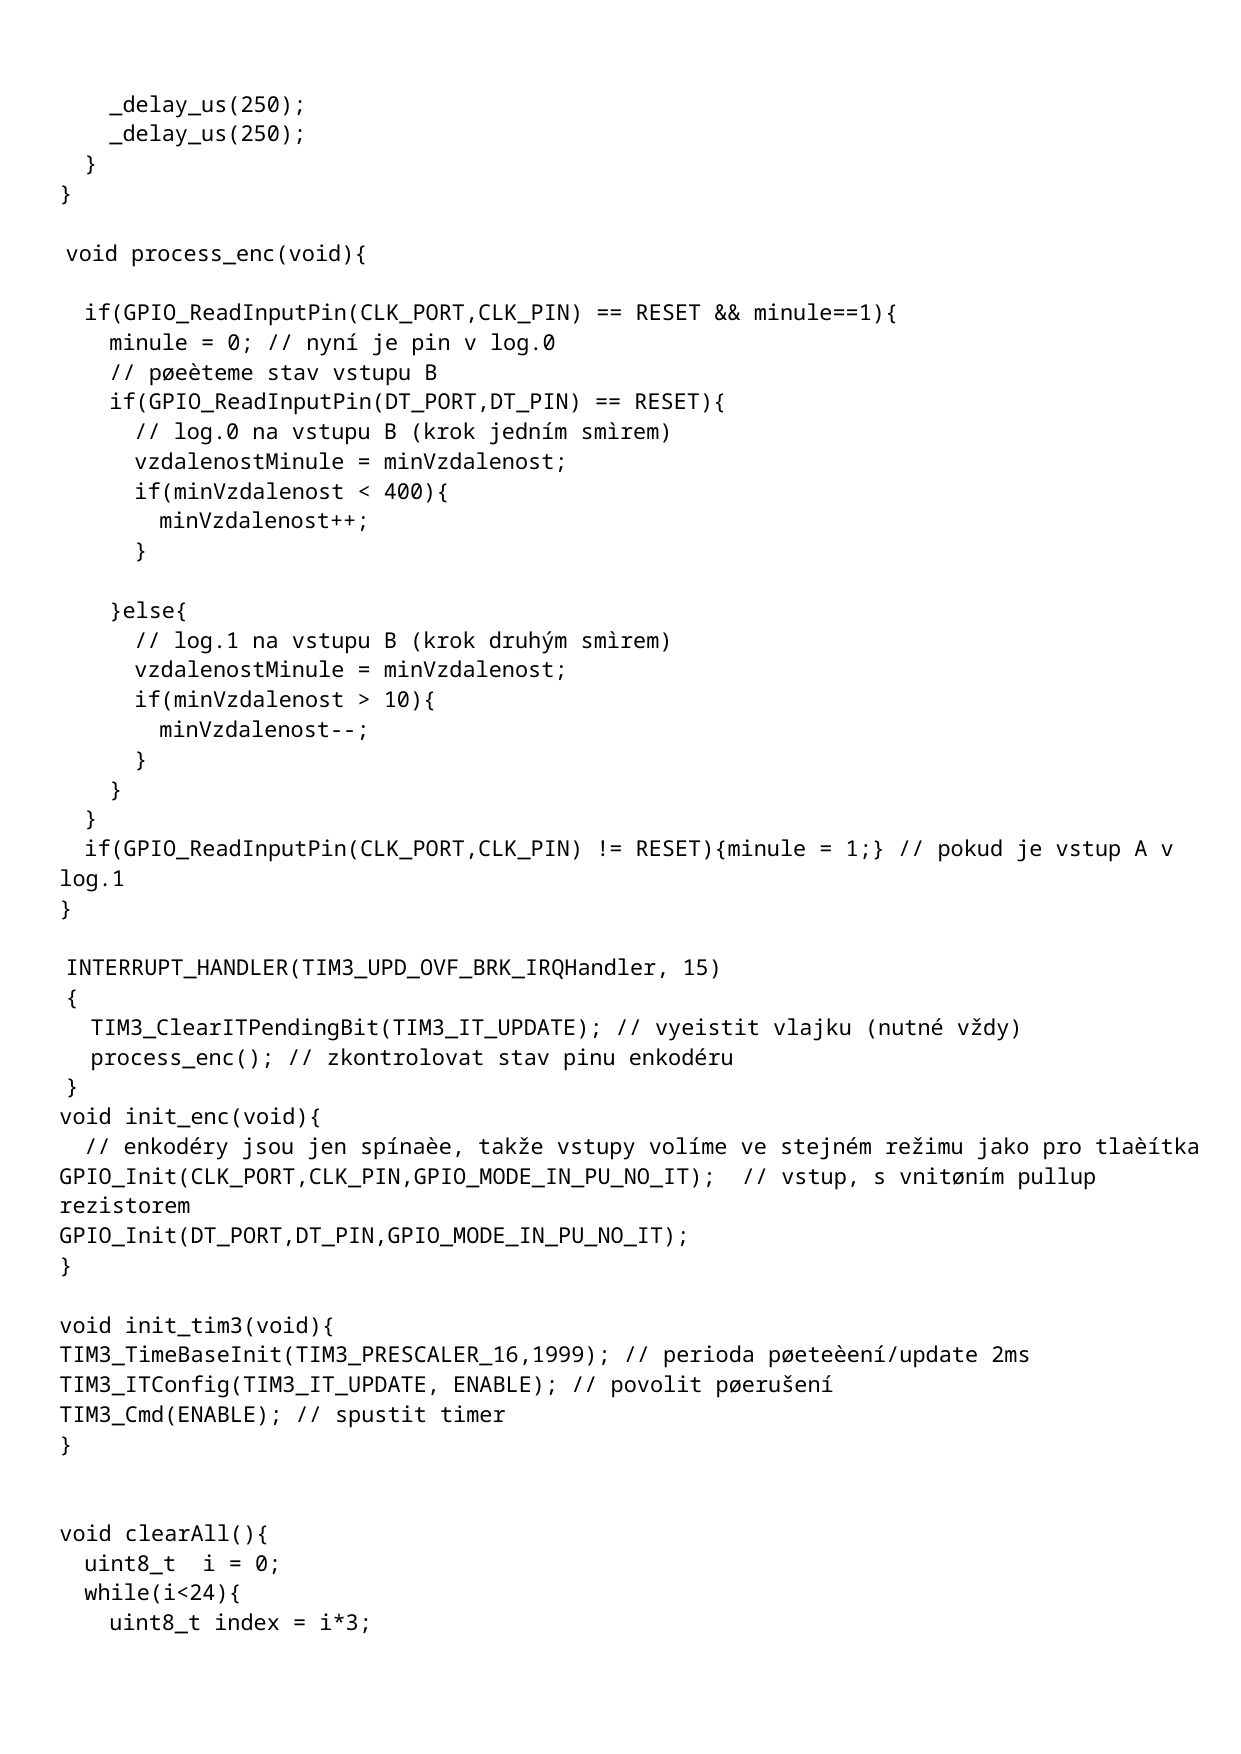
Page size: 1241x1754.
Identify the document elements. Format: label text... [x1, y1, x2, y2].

text uint8_t index = i*3; [59, 1607, 1211, 1637]
text // log.0 na vstupu B (krok jedním smìrem) [59, 416, 1211, 446]
text // enkodéry jsou jen spínaèe, takže vstupy volíme ve stejném režimu jako pro tlaèítka [59, 1131, 1211, 1161]
text void init_enc(void){ [59, 1101, 1211, 1131]
text vzdalenostMinule = minVzdalenost; [59, 446, 1211, 476]
text } [59, 773, 1211, 803]
text } [59, 803, 1211, 833]
text } [59, 148, 1211, 178]
text GPIO_Init(CLK_PORT,CLK_PIN,GPIO_MODE_IN_PU_NO_IT); // vstup, s vnitøním pullup rezistorem [59, 1161, 1211, 1220]
text } [59, 178, 1211, 208]
text } [59, 1250, 1211, 1280]
text _delay_us(250); [59, 89, 1211, 118]
text TIM3_Cmd(ENABLE); // spustit timer [59, 1399, 1211, 1429]
text } [59, 744, 1211, 773]
text GPIO_Init(DT_PORT,DT_PIN,GPIO_MODE_IN_PU_NO_IT); [59, 1220, 1211, 1250]
text // pøeèteme stav vstupu B [59, 357, 1211, 386]
text if(GPIO_ReadInputPin(DT_PORT,DT_PIN) == RESET){ [59, 386, 1211, 416]
text void process_enc(void){ [59, 237, 1211, 267]
text _delay_us(250); [59, 118, 1211, 148]
text minVzdalenost--; [59, 714, 1211, 744]
text }else{ [59, 595, 1211, 624]
text } [59, 1429, 1211, 1458]
text INTERRUPT_HANDLER(TIM3_UPD_OVF_BRK_IRQHandler, 15) [59, 952, 1211, 982]
text if(minVzdalenost < 400){ [59, 476, 1211, 506]
text TIM3_ITConfig(TIM3_IT_UPDATE, ENABLE); // povolit pøerušení [59, 1369, 1211, 1399]
text if(GPIO_ReadInputPin(CLK_PORT,CLK_PIN) != RESET){minule = 1;} // pokud je vstup A v log.1 [59, 833, 1211, 893]
text void clearAll(){ [59, 1518, 1211, 1547]
text } [59, 893, 1211, 922]
text uint8_t i = 0; [59, 1547, 1211, 1577]
text } [59, 535, 1211, 565]
text } [59, 1071, 1211, 1101]
text process_enc(); // zkontrolovat stav pinu enkodéru [59, 1042, 1211, 1071]
text // log.1 na vstupu B (krok druhým smìrem) [59, 624, 1211, 654]
text minule = 0; // nyní je pin v log.0 [59, 327, 1211, 357]
text vzdalenostMinule = minVzdalenost; [59, 654, 1211, 684]
text if(minVzdalenost > 10){ [59, 684, 1211, 714]
text { [59, 982, 1211, 1012]
text while(i<24){ [59, 1577, 1211, 1607]
text if(GPIO_ReadInputPin(CLK_PORT,CLK_PIN) == RESET && minule==1){ [59, 297, 1211, 327]
text void init_tim3(void){ [59, 1309, 1211, 1339]
text TIM3_TimeBaseInit(TIM3_PRESCALER_16,1999); // perioda pøeteèení/update 2ms [59, 1339, 1211, 1369]
text minVzdalenost++; [59, 506, 1211, 535]
text TIM3_ClearITPendingBit(TIM3_IT_UPDATE); // vyeistit vlajku (nutné vždy) [59, 1012, 1211, 1042]
